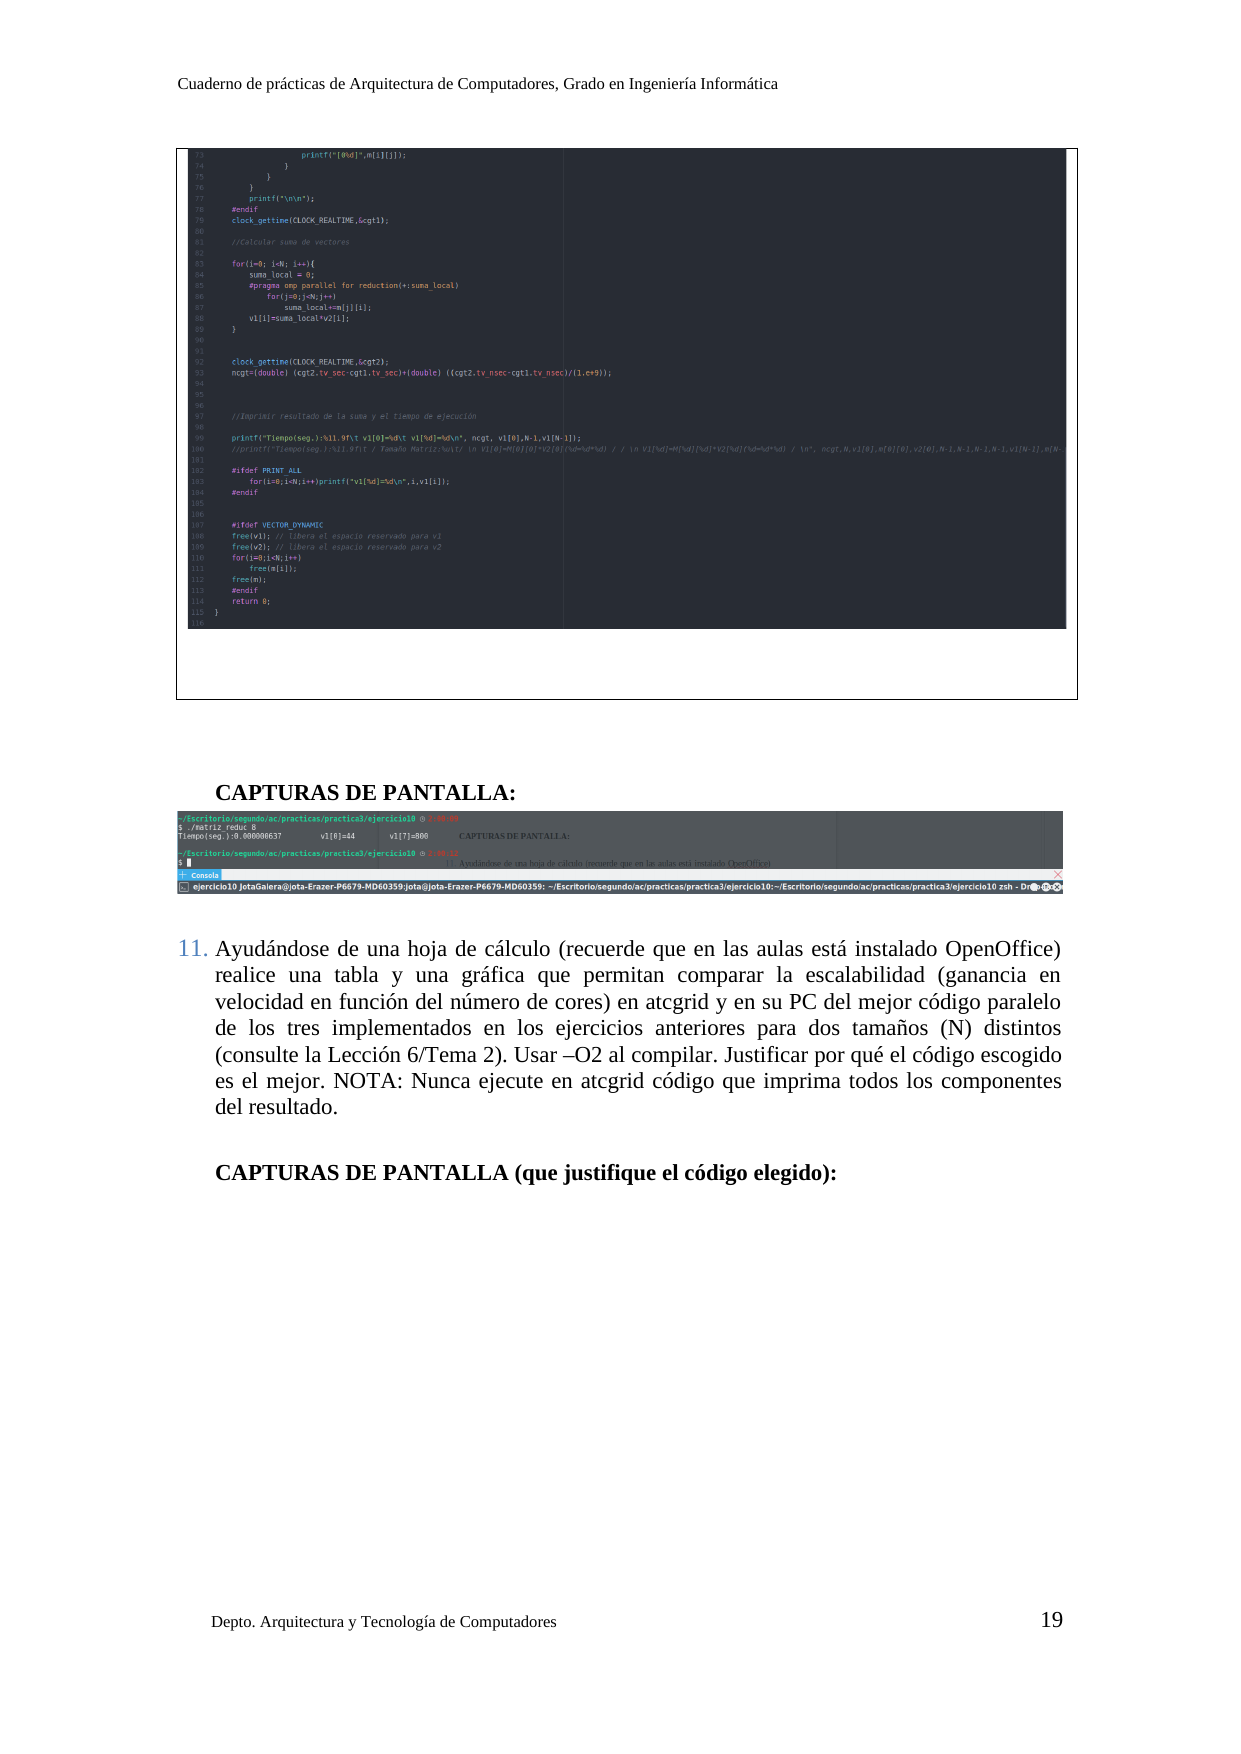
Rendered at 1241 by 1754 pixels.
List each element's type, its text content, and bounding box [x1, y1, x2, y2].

table_header [177, 149, 1077, 699]
picture [187, 148, 1067, 629]
text CAPTURAS DE PANTALLA: [215, 779, 1063, 806]
list Ayudándose de una hoja de cálculo (recuerde que en las aulas está instalado OpenOffice) realice una tabla y una gráfica que permitan comparar la escalabilidad (ganancia en velocidad en función del número de cores) en atcgrid y en su PC del mejor código paralelo de los tres implementados en los ejercicios anteriores para dos tamaños (N) distintos (consulte la Lección 6/Tema 2). Usar –O2 al compilar. Justificar por qué el código escogido es el mejor. NOTA: Nunca ejecute en atcgrid código que imprima todos los componentes del resultado. [177, 933, 1063, 1120]
text CAPTURAS DE PANTALLA (que justifique el código elegido): [215, 1158, 1063, 1185]
picture [177, 811, 1063, 894]
